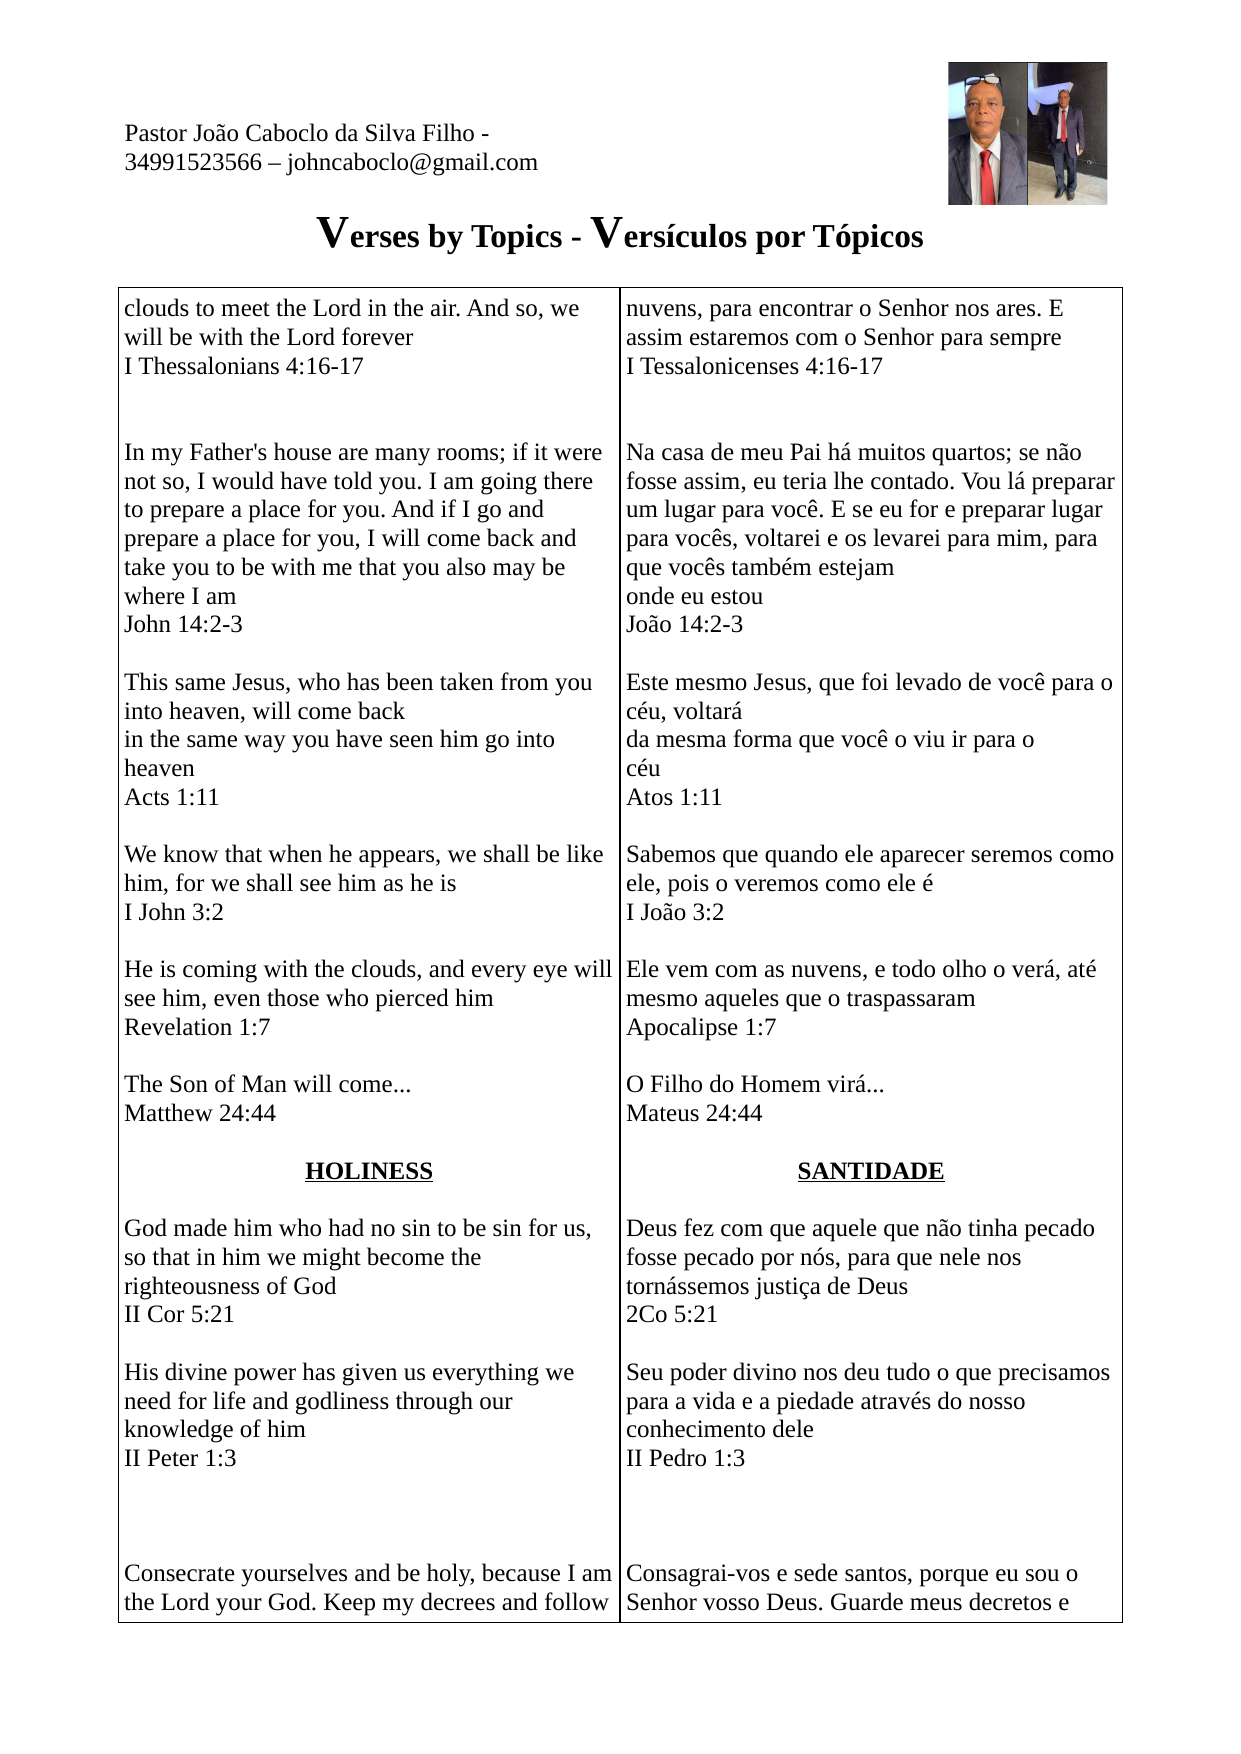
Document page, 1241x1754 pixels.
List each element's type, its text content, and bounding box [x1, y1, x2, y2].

table_cell clouds to meet the Lord in the air. And so, we will be with the Lord forever I Thessalonians 4:16-17 In my Father's house are many rooms; if it were not so, I would have told you. I am going there to prepare a place for you. And if I go and prepare a place for you, I will come back and take you to be with me that you also may be where I am John 14:2-3 This same Jesus, who has been taken from you into heaven, will come back in the same way you have seen him go into heaven Acts 1:11 We know that when he appears, we shall be like him, for we shall see him as he is I John 3:2 He is coming with the clouds, and every eye will see him, even those who pierced him Revelation 1:7 The Son of Man will come... Matthew 24:44 HOLINESS God made him who had no sin to be sin for us, so that in him we might become the righteousness of God II Cor 5:21 His divine power has given us everything we need for life and godliness through our knowledge of him II Peter 1:3 Consecrate yourselves and be holy, because I am the Lord your God. Keep my decrees and follow [119, 288, 619, 1622]
table_cell nuvens, para encontrar o Senhor nos ares. E assim estaremos com o Senhor para sempre I Tessalonicenses 4:16-17 Na casa de meu Pai há muitos quartos; se não fosse assim, eu teria lhe contado. Vou lá preparar um lugar para você. E se eu for e preparar lugar para vocês, voltarei e os levarei para mim, para que vocês também estejam onde eu estou João 14:2-3 Este mesmo Jesus, que foi levado de você para o céu, voltará da mesma forma que você o viu ir para o céu Atos 1:11 Sabemos que quando ele aparecer seremos como ele, pois o veremos como ele é I João 3:2 Ele vem com as nuvens, e todo olho o verá, até mesmo aqueles que o traspassaram Apocalipse 1:7 O Filho do Homem virá... Mateus 24:44 SANTIDADE Deus fez com que aquele que não tinha pecado fosse pecado por nós, para que nele nos tornássemos justiça de Deus 2Co 5:21 Seu poder divino nos deu tudo o que precisamos para a vida e a piedade através do nosso conhecimento dele II Pedro 1:3 Consagrai-vos e sede santos, porque eu sou o Senhor vosso Deus. Guarde meus decretos e [621, 288, 1122, 1622]
picture [948, 62, 1108, 205]
